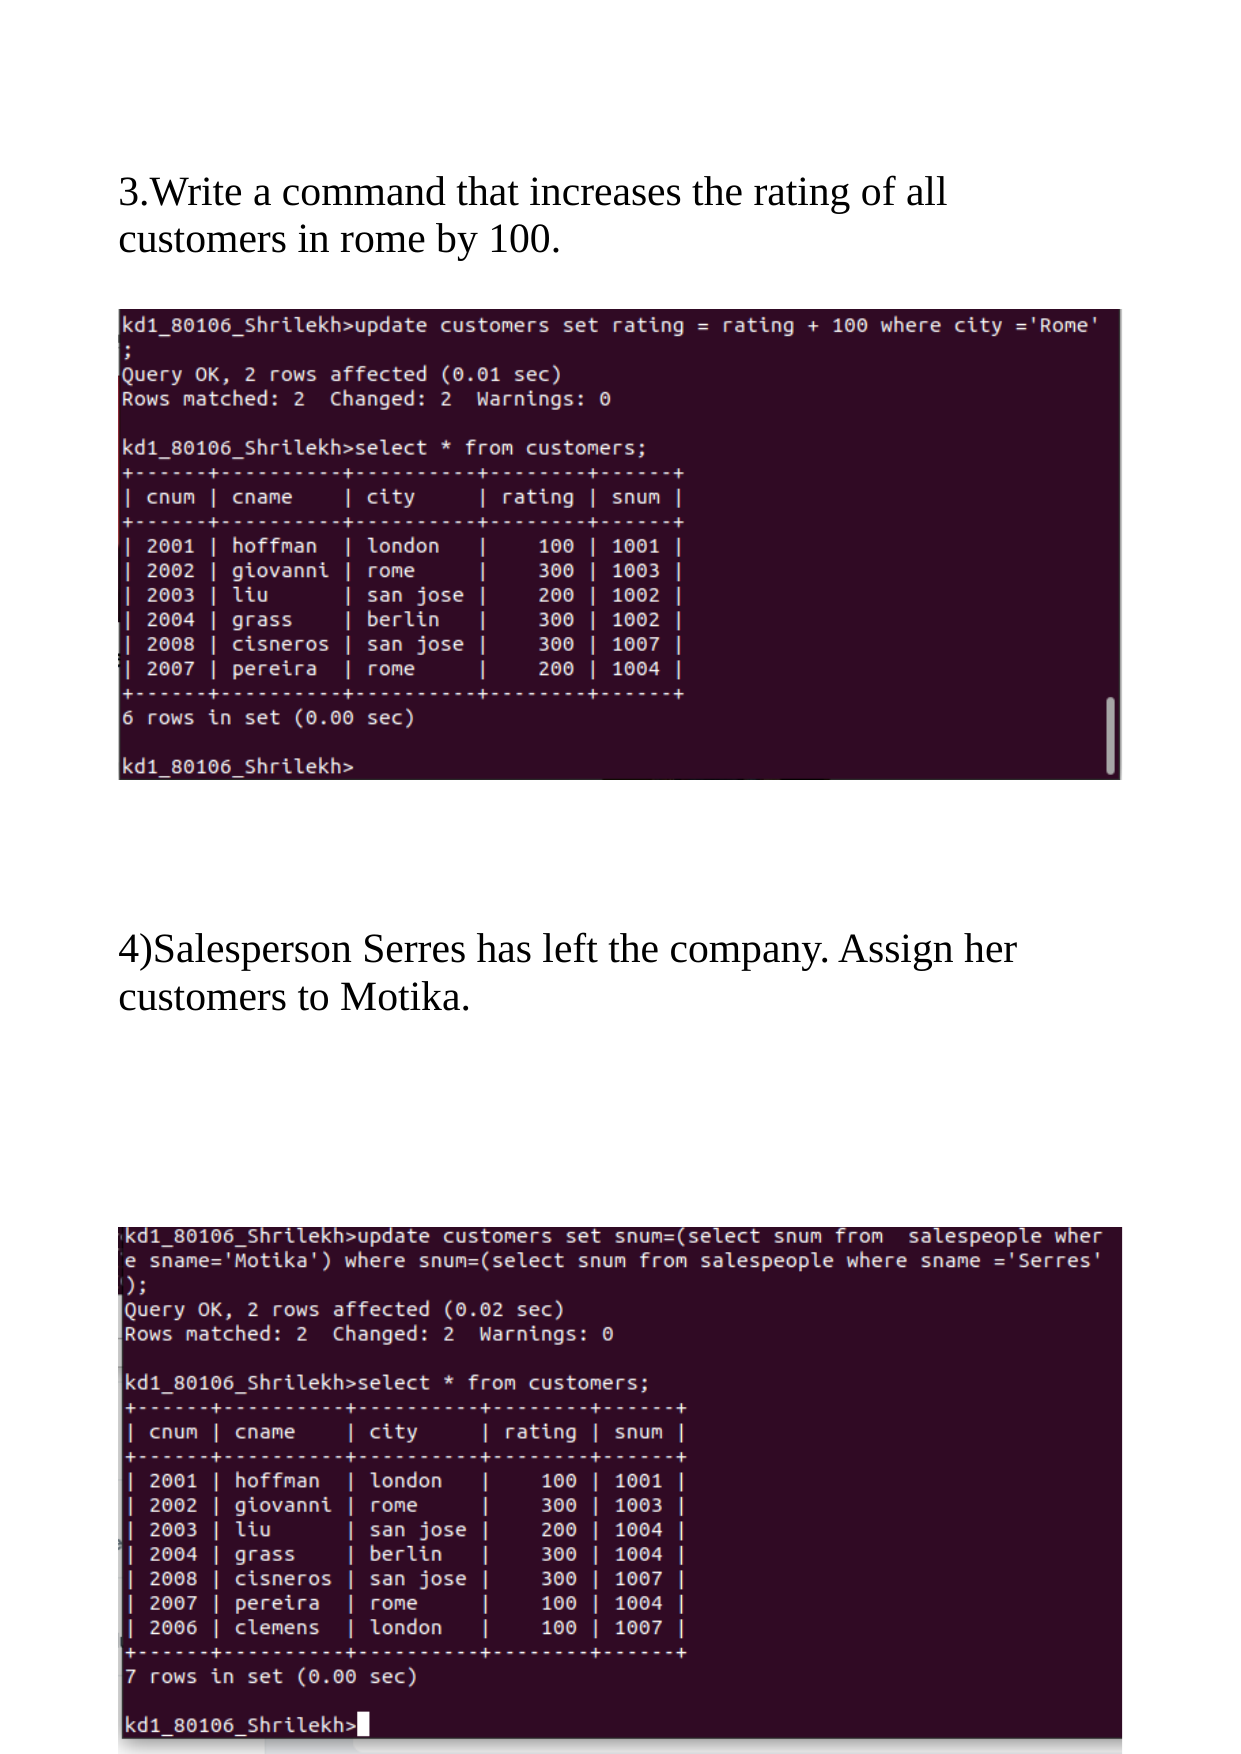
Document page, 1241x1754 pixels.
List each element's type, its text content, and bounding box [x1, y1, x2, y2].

text 4)Salesperson Serres has left the company. Assign her customers to Motika. [118, 923, 1122, 1019]
picture [118, 1227, 1123, 1754]
text 3.Write a command that increases the rating of all customers in rome by 100. [118, 166, 1122, 262]
picture [118, 309, 1123, 780]
